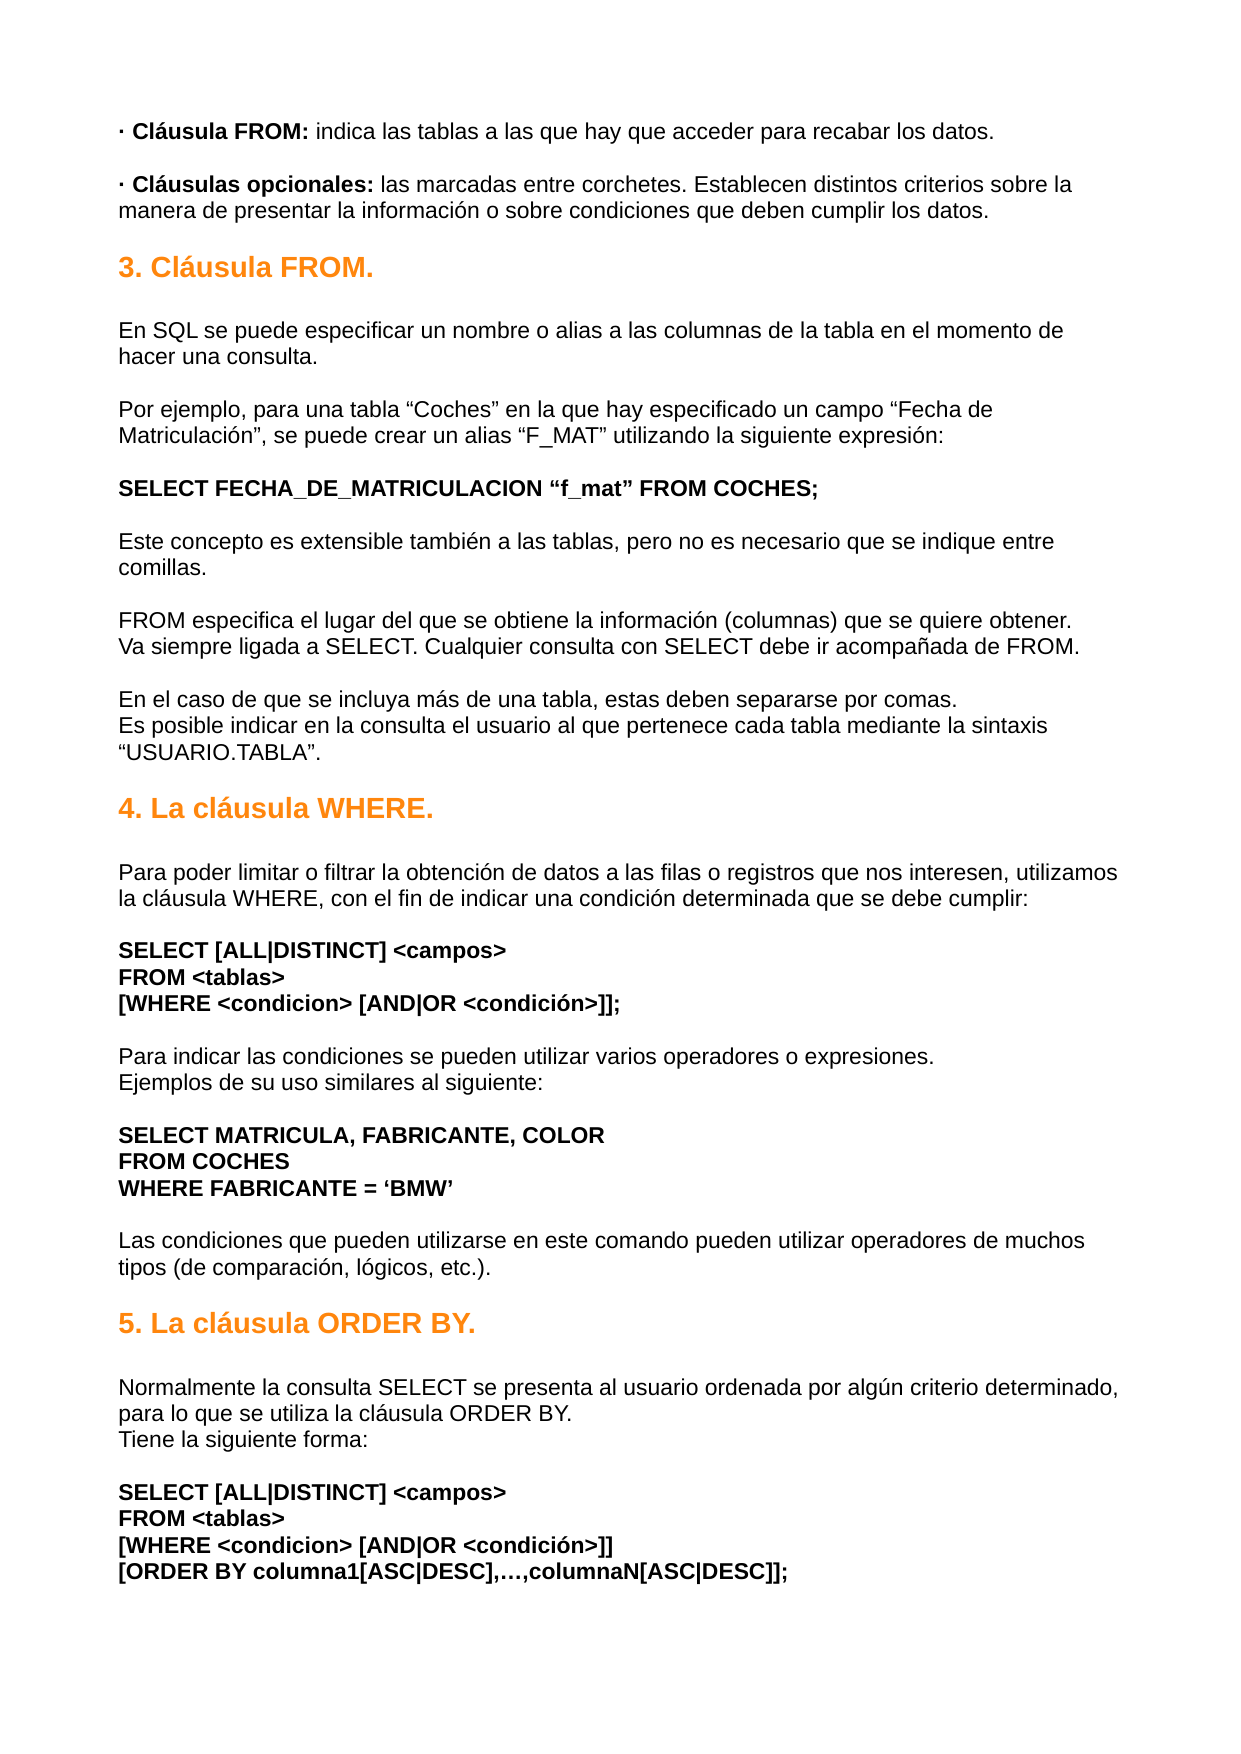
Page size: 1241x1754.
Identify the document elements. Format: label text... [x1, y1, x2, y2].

text [WHERE <condicion> [AND|OR <condición>]] [118, 1532, 1122, 1558]
text Es posible indicar en la consulta el usuario al que pertenece cada tabla mediante la sintaxis “USUARIO.TABLA”. [118, 712, 1122, 765]
text [ORDER BY columna1[ASC|DESC],…,columnaN[ASC|DESC]]; [118, 1558, 1122, 1584]
text [WHERE <condicion> [AND|OR <condición>]]; [118, 990, 1122, 1017]
text En el caso de que se incluya más de una tabla, estas deben separarse por comas. [118, 686, 1122, 712]
text SELECT FECHA_DE_MATRICULACION “f_mat” FROM COCHES; [118, 475, 1122, 501]
text Las condiciones que pueden utilizarse en este comando pueden utilizar operadores de muchos tipos (de comparación, lógicos, etc.). [118, 1227, 1122, 1280]
text FROM <tablas> [118, 964, 1122, 990]
text Para indicar las condiciones se pueden utilizar varios operadores o expresiones. [118, 1043, 1122, 1069]
text Tiene la siguiente forma: [118, 1426, 1122, 1453]
text · Cláusulas opcionales: las marcadas entre corchetes. Establecen distintos criterios sobre la manera de presentar la información o sobre condiciones que deben cumplir los datos. [118, 171, 1122, 223]
text 5. La cláusula ORDER BY. [118, 1306, 1122, 1340]
text Por ejemplo, para una tabla “Coches” en la que hay especificado un campo “Fecha de Matriculación”, se puede crear un alias “F_MAT” utilizando la siguiente expresión: [118, 396, 1122, 449]
text SELECT MATRICULA, FABRICANTE, COLOR [118, 1122, 1122, 1148]
text · Cláusula FROM: indica las tablas a las que hay que acceder para recabar los datos. [118, 118, 1122, 144]
text FROM <tablas> [118, 1505, 1122, 1532]
text Va siempre ligada a SELECT. Cualquier consulta con SELECT debe ir acompañada de FROM. [118, 633, 1122, 659]
text FROM especifica el lugar del que se obtiene la información (columnas) que se quiere obtener. [118, 607, 1122, 633]
text FROM COCHES [118, 1148, 1122, 1175]
text En SQL se puede especificar un nombre o alias a las columnas de la tabla en el momento de hacer una consulta. [118, 317, 1122, 370]
text Ejemplos de su uso similares al siguiente: [118, 1069, 1122, 1096]
text 4. La cláusula WHERE. [118, 791, 1122, 825]
text 3. Cláusula FROM. [118, 250, 1122, 283]
text SELECT [ALL|DISTINCT] <campos> [118, 937, 1122, 964]
text Este concepto es extensible también a las tablas, pero no es necesario que se indique entre comillas. [118, 528, 1122, 581]
text SELECT [ALL|DISTINCT] <campos> [118, 1479, 1122, 1505]
text WHERE FABRICANTE = ‘BMW’ [118, 1175, 1122, 1201]
text Normalmente la consulta SELECT se presenta al usuario ordenada por algún criterio determinado, para lo que se utiliza la cláusula ORDER BY. [118, 1373, 1122, 1426]
text Para poder limitar o filtrar la obtención de datos a las filas o registros que nos interesen, utilizamos la cláusula WHERE, con el fin de indicar una condición determinada que se debe cumplir: [118, 858, 1122, 911]
